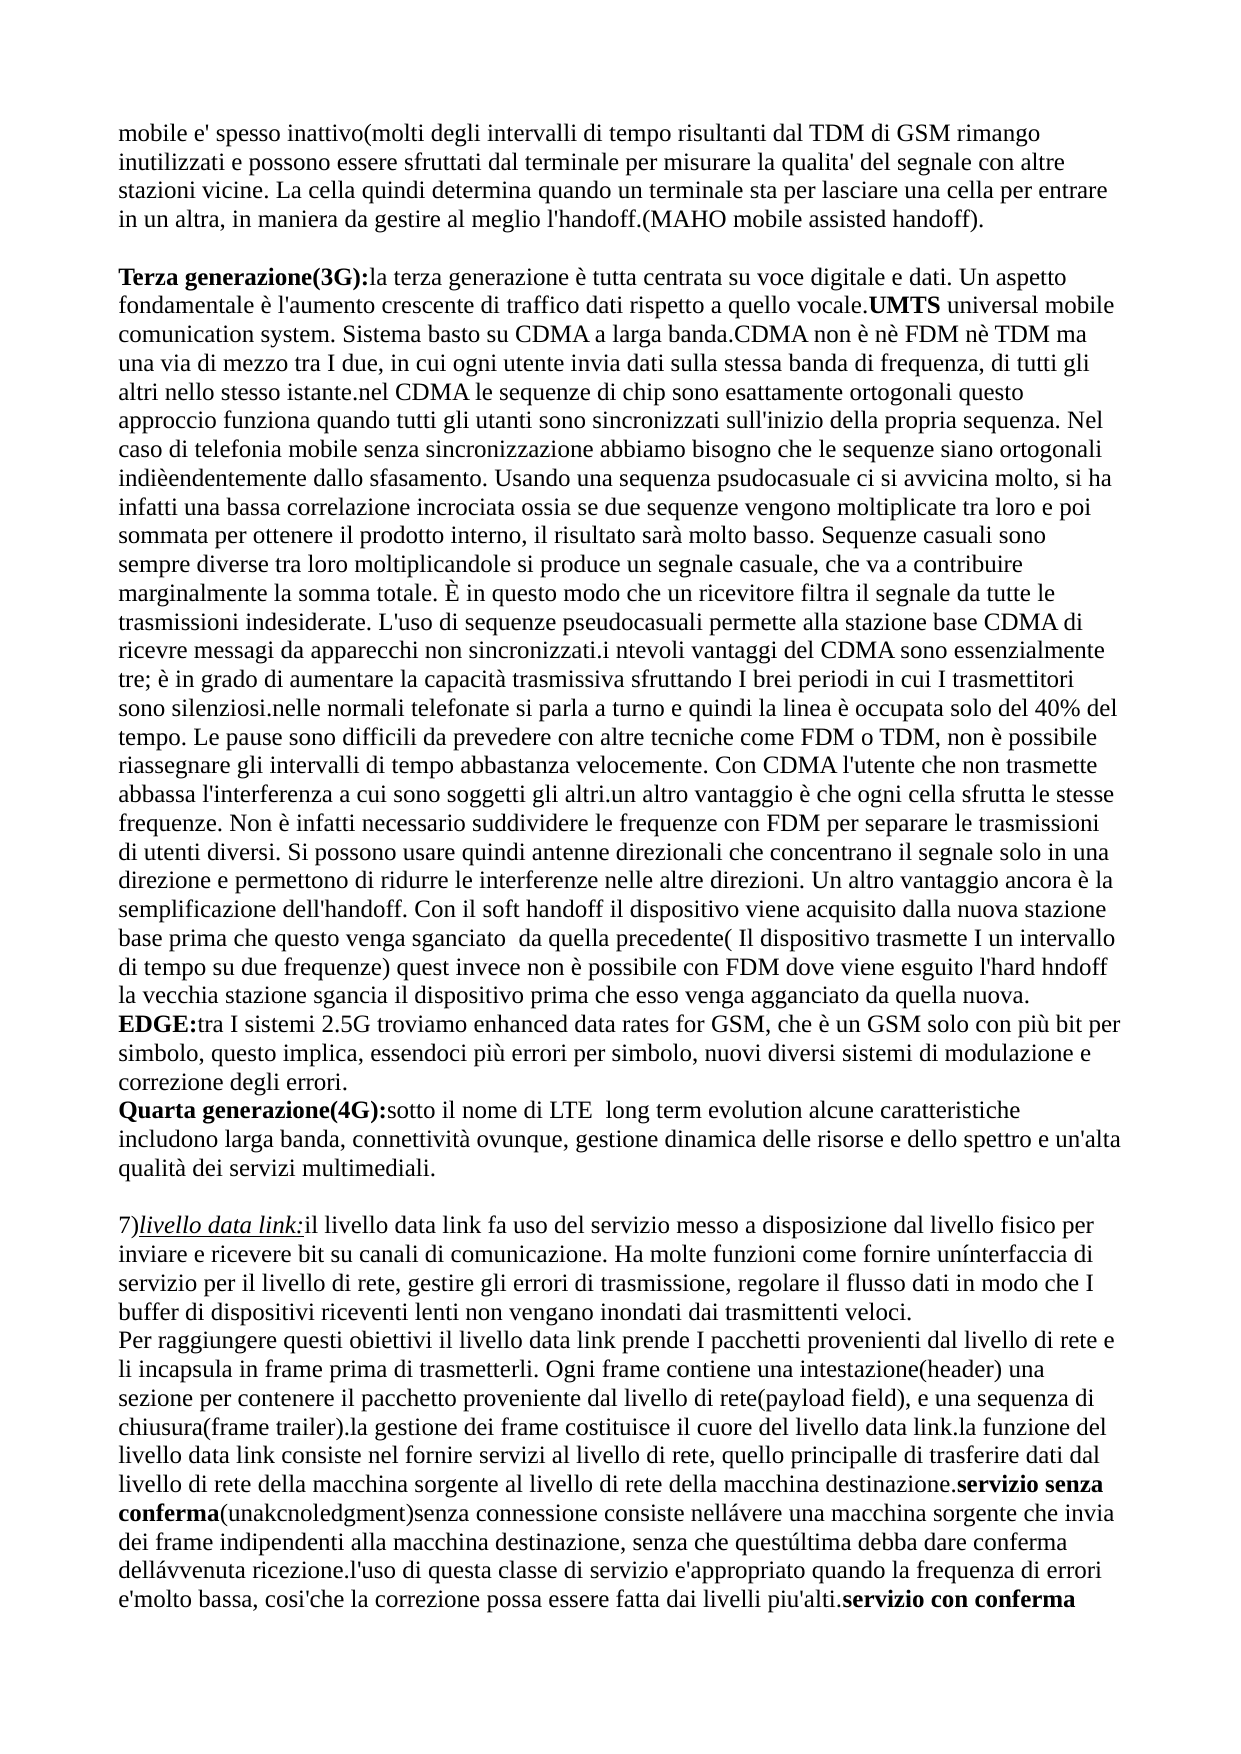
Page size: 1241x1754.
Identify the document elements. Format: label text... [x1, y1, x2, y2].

text EDGE:tra I sistemi 2.5G troviamo enhanced data rates for GSM, che è un GSM solo con più bit per simbolo, questo implica, essendoci più errori per simbolo, nuovi diversi sistemi di modulazione e correzione degli errori. [118, 1009, 1122, 1096]
text Terza generazione(3G):la terza generazione è tutta centrata su voce digitale e dati. Un aspetto fondamentale è l'aumento crescente di traffico dati rispetto a quello vocale.UMTS universal mobile comunication system. Sistema basto su CDMA a larga banda.CDMA non è nè FDM nè TDM ma una via di mezzo tra I due, in cui ogni utente invia dati sulla stessa banda di frequenza, di tutti gli altri nello stesso istante.nel CDMA le sequenze di chip sono esattamente ortogonali questo approccio funziona quando tutti gli utanti sono sincronizzati sull'inizio della propria sequenza. Nel caso di telefonia mobile senza sincronizzazione abbiamo bisogno che le sequenze siano ortogonali indièendentemente dallo sfasamento. Usando una sequenza psudocasuale ci si avvicina molto, si ha infatti una bassa correlazione incrociata ossia se due sequenze vengono moltiplicate tra loro e poi sommata per ottenere il prodotto interno, il risultato sarà molto basso. Sequenze casuali sono sempre diverse tra loro moltiplicandole si produce un segnale casuale, che va a contribuire marginalmente la somma totale. È in questo modo che un ricevitore filtra il segnale da tutte le trasmissioni indesiderate. L'uso di sequenze pseudocasuali permette alla stazione base CDMA di ricevre messagi da apparecchi non sincronizzati.i ntevoli vantaggi del CDMA sono essenzialmente tre; è in grado di aumentare la capacità trasmissiva sfruttando I brei periodi in cui I trasmettitori sono silenziosi.nelle normali telefonate si parla a turno e quindi la linea è occupata solo del 40% del tempo. Le pause sono difficili da prevedere con altre tecniche come FDM o TDM, non è possibile riassegnare gli intervalli di tempo abbastanza velocemente. Con CDMA l'utente che non trasmette abbassa l'interferenza a cui sono soggetti gli altri.un altro vantaggio è che ogni cella sfrutta le stesse frequenze. Non è infatti necessario suddividere le frequenze con FDM per separare le trasmissioni di utenti diversi. Si possono usare quindi antenne direzionali che concentrano il segnale solo in una direzione e permettono di ridurre le interferenze nelle altre direzioni. Un altro vantaggio ancora è la semplificazione dell'handoff. Con il soft handoff il dispositivo viene acquisito dalla nuova stazione base prima che questo venga sganciato da quella precedente( Il dispositivo trasmette I un intervallo di tempo su due frequenze) quest invece non è possibile con FDM dove viene esguito l'hard hndoff la vecchia stazione sgancia il dispositivo prima che esso venga agganciato da quella nuova. [118, 262, 1122, 1009]
text mobile e' spesso inattivo(molti degli intervalli di tempo risultanti dal TDM di GSM rimango inutilizzati e possono essere sfruttati dal terminale per misurare la qualita' del segnale con altre stazioni vicine. La cella quindi determina quando un terminale sta per lasciare una cella per entrare in un altra, in maniera da gestire al meglio l'handoff.(MAHO mobile assisted handoff). [118, 118, 1122, 233]
text Quarta generazione(4G):sotto il nome di LTE long term evolution alcune caratteristiche includono larga banda, connettività ovunque, gestione dinamica delle risorse e dello spettro e un'alta qualità dei servizi multimediali. [118, 1096, 1122, 1182]
text Per raggiungere questi obiettivi il livello data link prende I pacchetti provenienti dal livello di rete e li incapsula in frame prima di trasmetterli. Ogni frame contiene una intestazione(header) una sezione per contenere il pacchetto proveniente dal livello di rete(payload field), e una sequenza di chiusura(frame trailer).la gestione dei frame costituisce il cuore del livello data link.la funzione del livello data link consiste nel fornire servizi al livello di rete, quello principalle di trasferire dati dal livello di rete della macchina sorgente al livello di rete della macchina destinazione.servizio senza conferma(unakcnoledgment)senza connessione consiste nellávere una macchina sorgente che invia dei frame indipendenti alla macchina destinazione, senza che questúltima debba dare conferma dellávvenuta ricezione.l'uso di questa classe di servizio e'appropriato quando la frequenza di errori e'molto bassa, cosi'che la correzione possa essere fatta dai livelli piu'alti.servizio con conferma [118, 1326, 1122, 1613]
text 7)livello data link:il livello data link fa uso del servizio messo a disposizione dal livello fisico per inviare e ricevere bit su canali di comunicazione. Ha molte funzioni come fornire unínterfaccia di servizio per il livello di rete, gestire gli errori di trasmissione, regolare il flusso dati in modo che I buffer di dispositivi riceventi lenti non vengano inondati dai trasmittenti veloci. [118, 1211, 1122, 1326]
